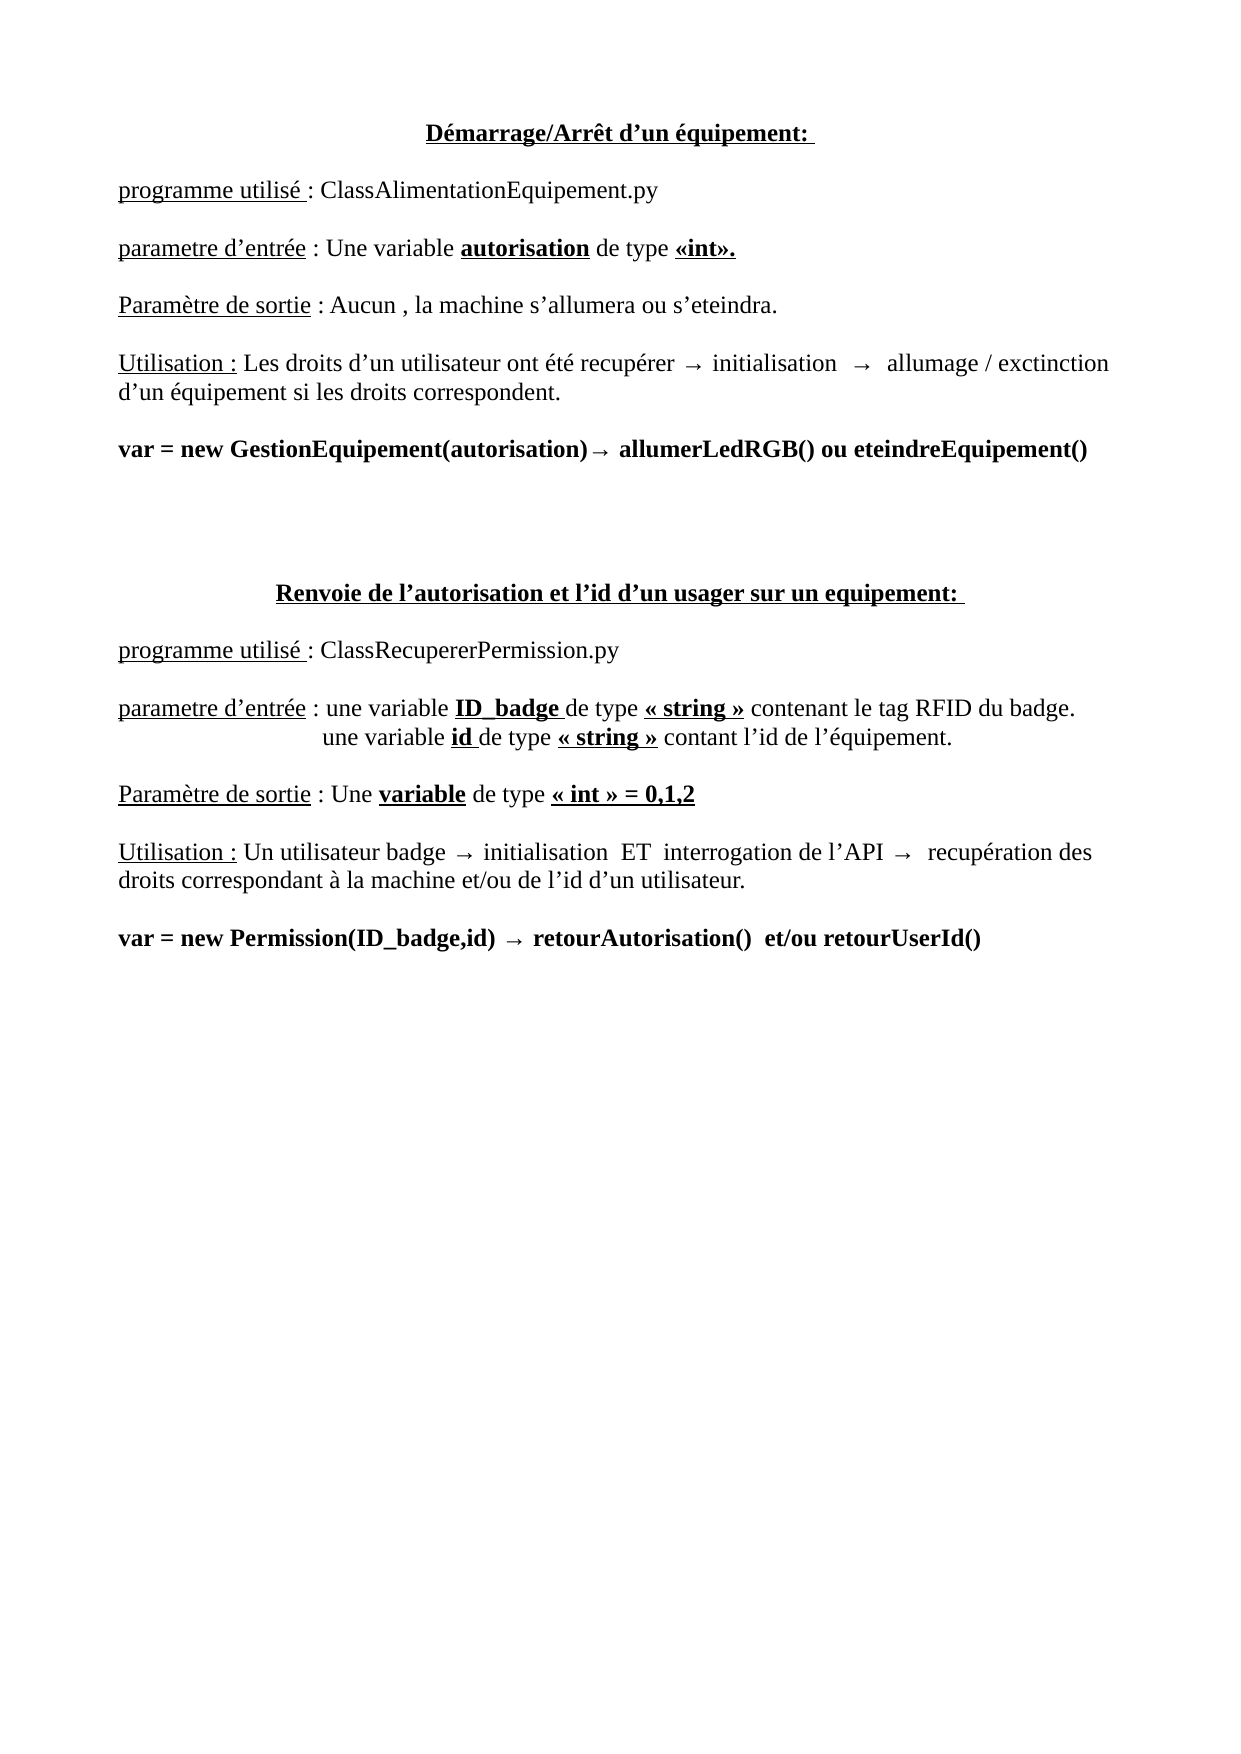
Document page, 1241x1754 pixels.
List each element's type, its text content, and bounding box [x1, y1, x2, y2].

text parametre d’entrée : une variable ID_badge de type « string » contenant le tag RFID du badge. [118, 693, 1122, 722]
text une variable id de type « string » contant l’id de l’équipement. [118, 722, 1122, 751]
text Paramètre de sortie : Une variable de type « int » = 0,1,2 [118, 779, 1122, 808]
text Utilisation : Un utilisateur badge → initialisation ET interrogation de l’API → recupération des droits correspondant à la machine et/ou de l’id d’un utilisateur. [118, 837, 1122, 894]
text var = new GestionEquipement(autorisation)→ allumerLedRGB() ou eteindreEquipement() [118, 434, 1122, 463]
text var = new Permission(ID_badge,id) → retourAutorisation() et/ou retourUserId() [118, 923, 1122, 952]
text parametre d’entrée : Une variable autorisation de type «int». [118, 233, 1122, 262]
text programme utilisé : ClassRecupererPermission.py [118, 636, 1122, 664]
text Démarrage/Arrêt d’un équipement: [118, 118, 1122, 147]
text Paramètre de sortie : Aucun , la machine s’allumera ou s’eteindra. [118, 291, 1122, 319]
text Utilisation : Les droits d’un utilisateur ont été recupérer → initialisation → allumage / exctinction d’un équipement si les droits correspondent. [118, 348, 1122, 406]
text programme utilisé : ClassAlimentationEquipement.py [118, 176, 1122, 204]
text Renvoie de l’autorisation et l’id d’un usager sur un equipement: [118, 578, 1122, 607]
